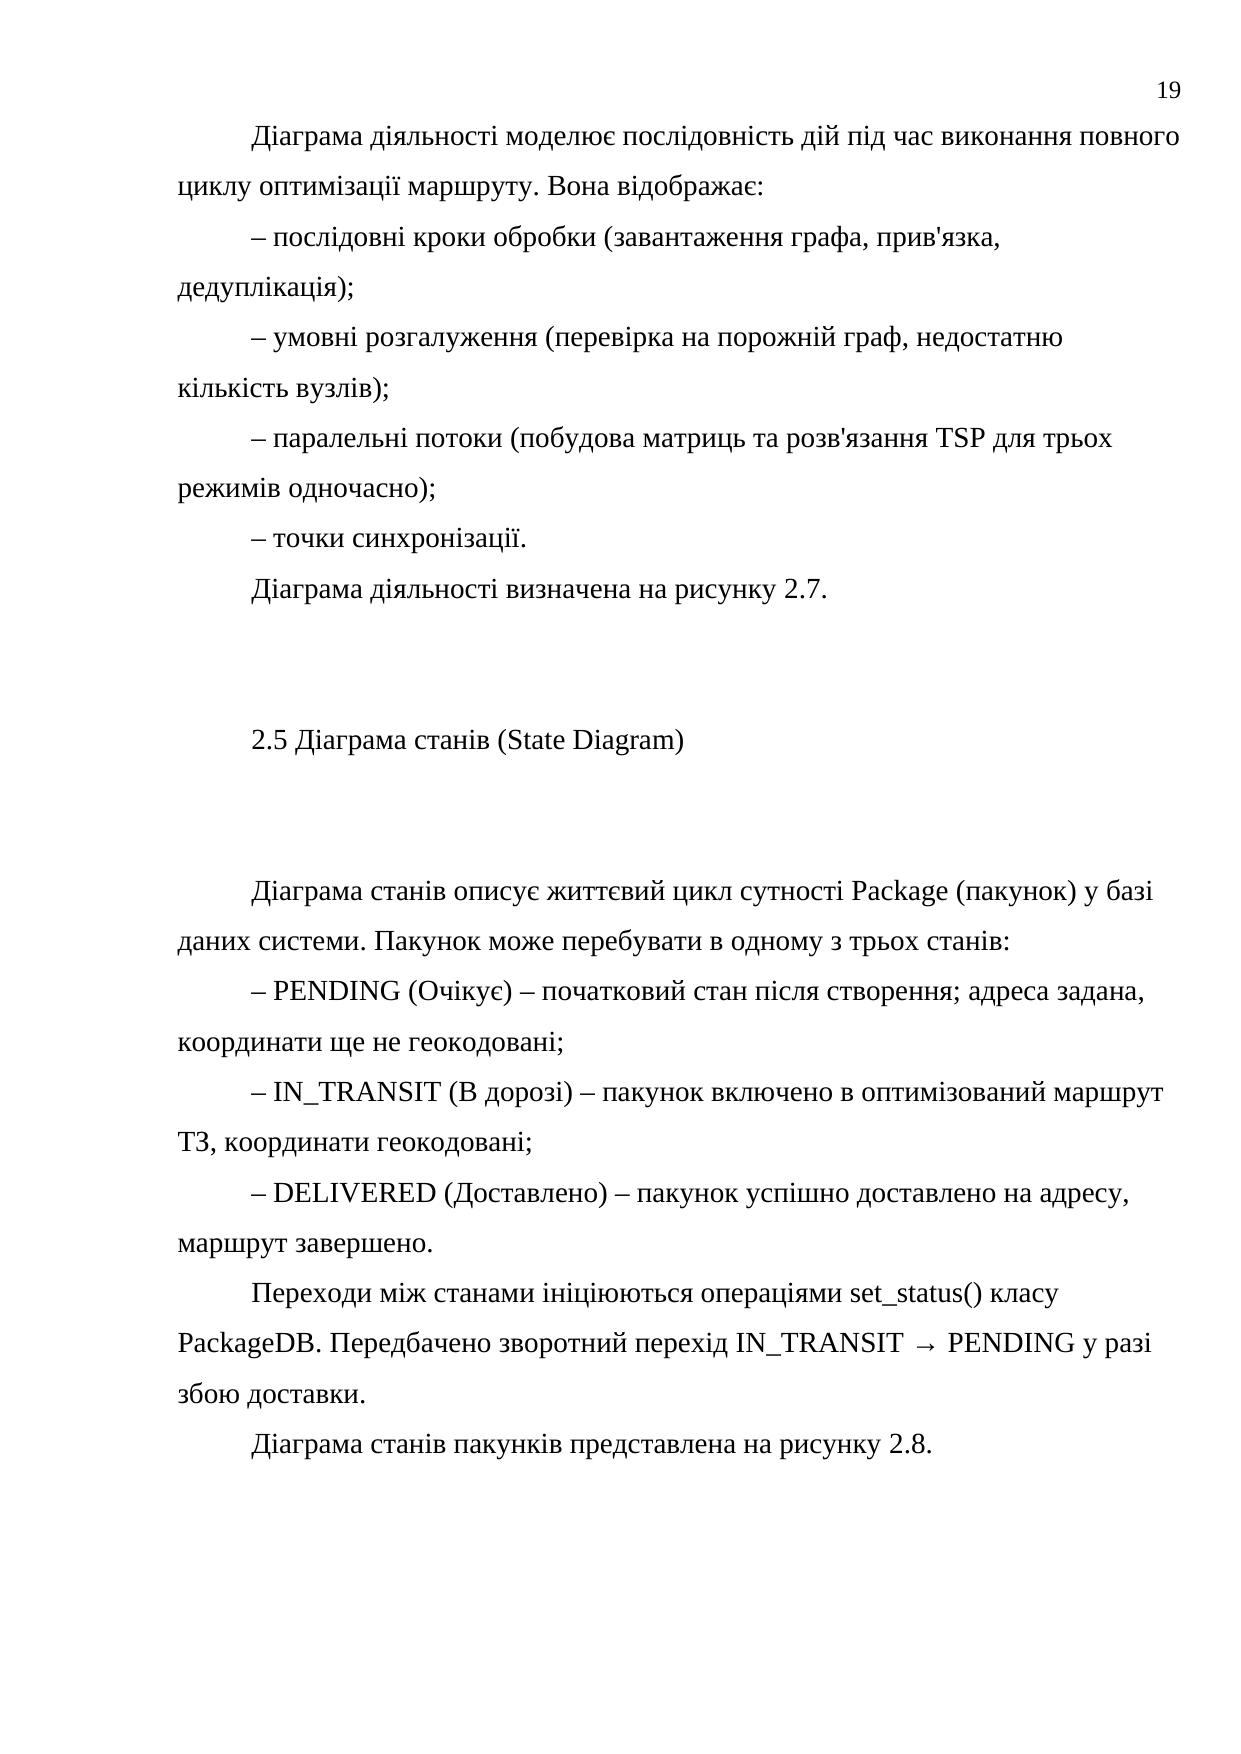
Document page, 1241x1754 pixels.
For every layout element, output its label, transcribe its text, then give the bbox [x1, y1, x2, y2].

text Діаграма станів описує життєвий цикл сутності Package (пакунок) у базі даних системи. Пакунок може перебувати в одному з трьох станів: [177, 873, 1181, 957]
text – IN_TRANSIT (В дорозі) – пакунок включено в оптимізований маршрут ТЗ, координати геокодовані; [177, 1074, 1181, 1158]
text – DELIVERED (Доставлено) – пакунок успішно доставлено на адресу, маршрут завершено. [177, 1175, 1181, 1258]
text – PENDING (Очікує) – початковий стан після створення; адреса задана, координати ще не геокодовані; [177, 973, 1181, 1057]
text – умовні розгалуження (перевірка на порожній граф, недостатню кількість вузлів); [177, 319, 1181, 403]
text – точки синхронізації. [177, 521, 1181, 554]
text Діаграма діяльності моделює послідовність дій під час виконання повного циклу оптимізації маршруту. Вона відображає: [177, 118, 1181, 202]
text Діаграма станів пакунків представлена на рисунку 2.8. [177, 1426, 1181, 1460]
text – послідовні кроки обробки (завантаження графа, прив'язка, дедуплікація); [177, 219, 1181, 303]
text 2.5 Діаграма станів (State Diagram) [177, 722, 1181, 755]
text – паралельні потоки (побудова матриць та розв'язання TSP для трьох режимів одночасно); [177, 420, 1181, 504]
text Переходи між станами ініціюються операціями set_status() класу PackageDB. Передбачено зворотний перехід IN_TRANSIT → PENDING у разі збою доставки. [177, 1275, 1181, 1409]
text Діаграма діяльності визначена на рисунку 2.7. [177, 571, 1181, 604]
